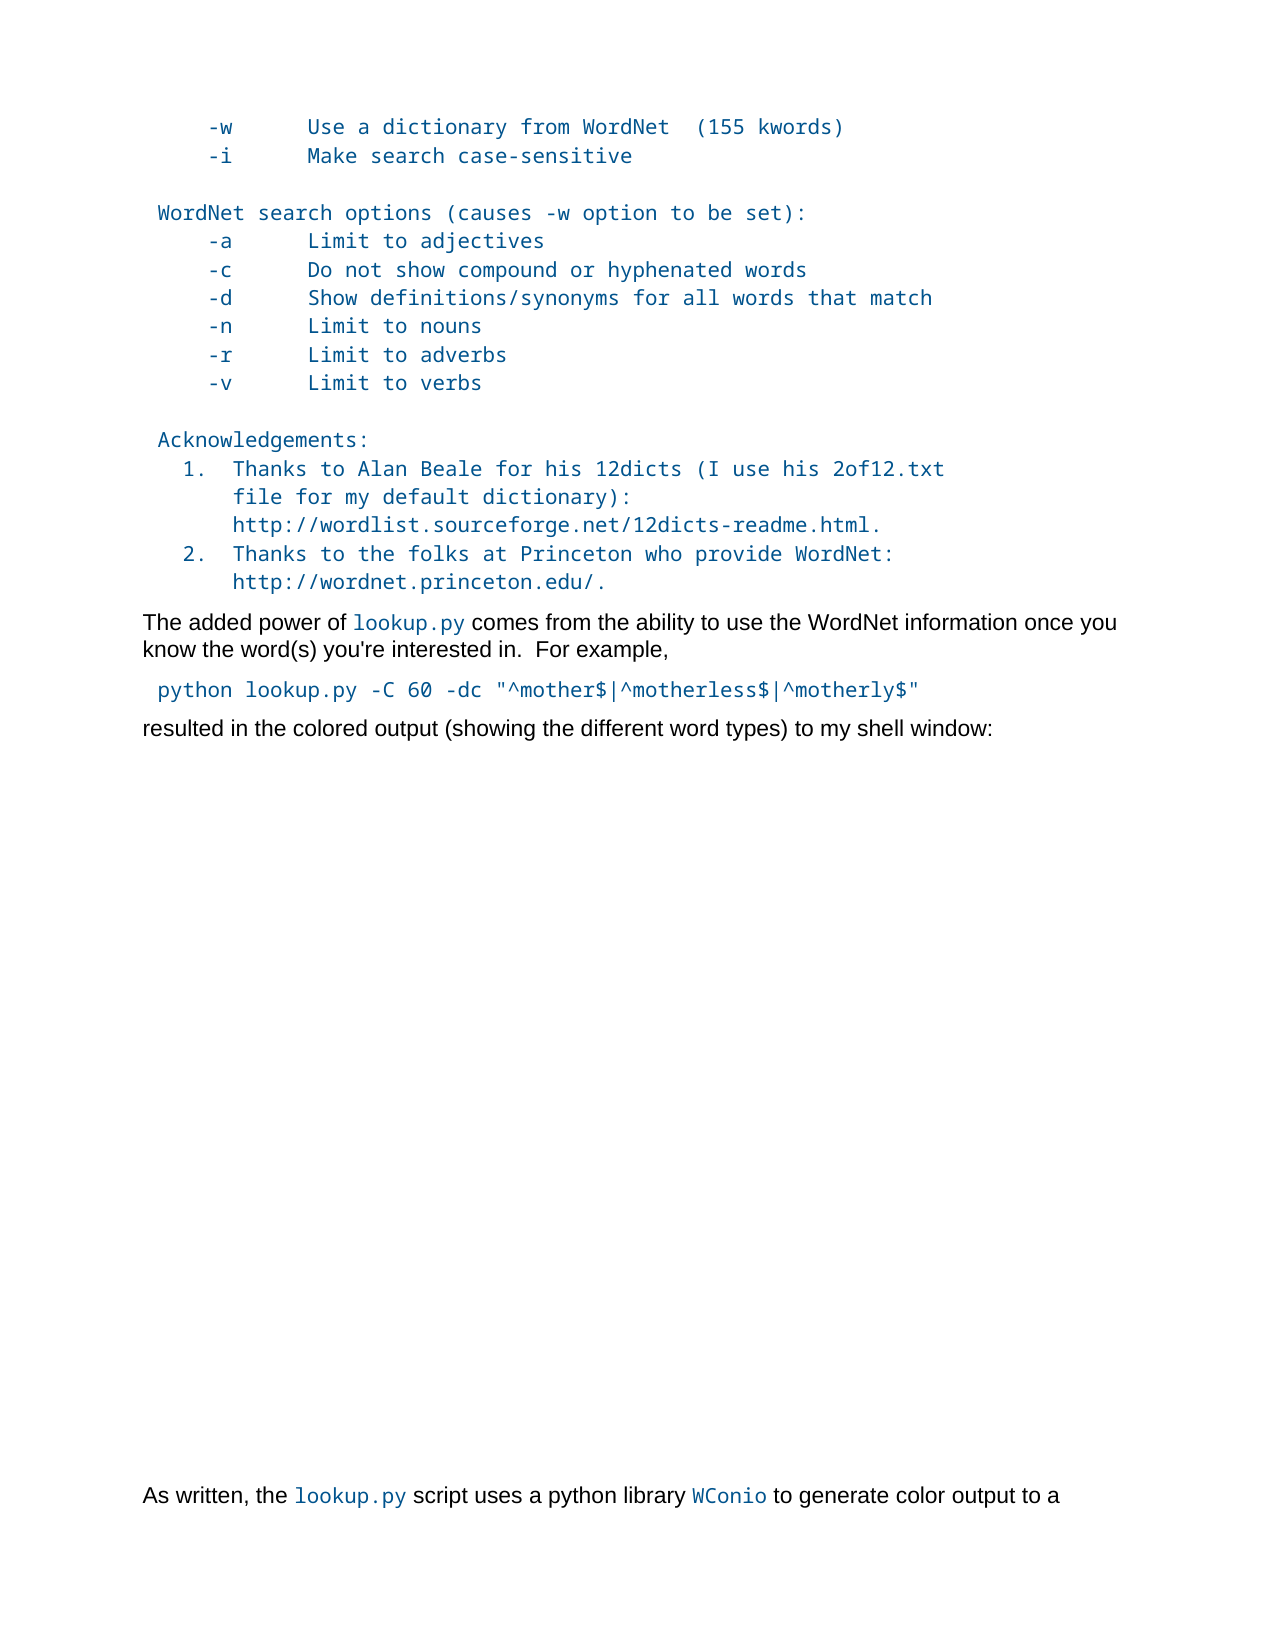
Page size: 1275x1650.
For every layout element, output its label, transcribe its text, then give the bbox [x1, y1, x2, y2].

text -w Use a dictionary from WordNet (155 kwords) [157, 112, 1162, 141]
text The added power of lookup.py comes from the ability to use the WordNet information once you know the word(s) you're interested in. For example, [142, 608, 1162, 663]
text 2. Thanks to the folks at Princeton who provide WordNet: [157, 539, 1162, 567]
text -n Limit to nouns [157, 312, 1162, 340]
text WordNet search options (causes -w option to be set): [157, 198, 1162, 226]
text resulted in the colored output (showing the different word types) to my shell window: [142, 715, 1162, 741]
text -r Limit to adverbs [157, 340, 1162, 368]
text As written, the lookup.py script uses a python library WConio to generate color output to a [142, 753, 1162, 1510]
text -i Make search case-sensitive [157, 141, 1162, 169]
text http://wordnet.princeton.edu/. [157, 567, 1162, 596]
text http://wordlist.sourceforge.net/12dicts-readme.html. [157, 511, 1162, 539]
text Acknowledgements: [157, 425, 1162, 454]
text 1. Thanks to Alan Beale for his 12dicts (I use his 2of12.txt [157, 454, 1162, 482]
text -c Do not show compound or hyphenated words [157, 255, 1162, 283]
text -d Show definitions/synonyms for all words that match [157, 283, 1162, 312]
text -v Limit to verbs [157, 368, 1162, 397]
text -a Limit to adjectives [157, 226, 1162, 255]
text file for my default dictionary): [157, 482, 1162, 511]
text python lookup.py -C 60 -dc "^mother$|^motherless$|^motherly$" [157, 675, 1162, 703]
